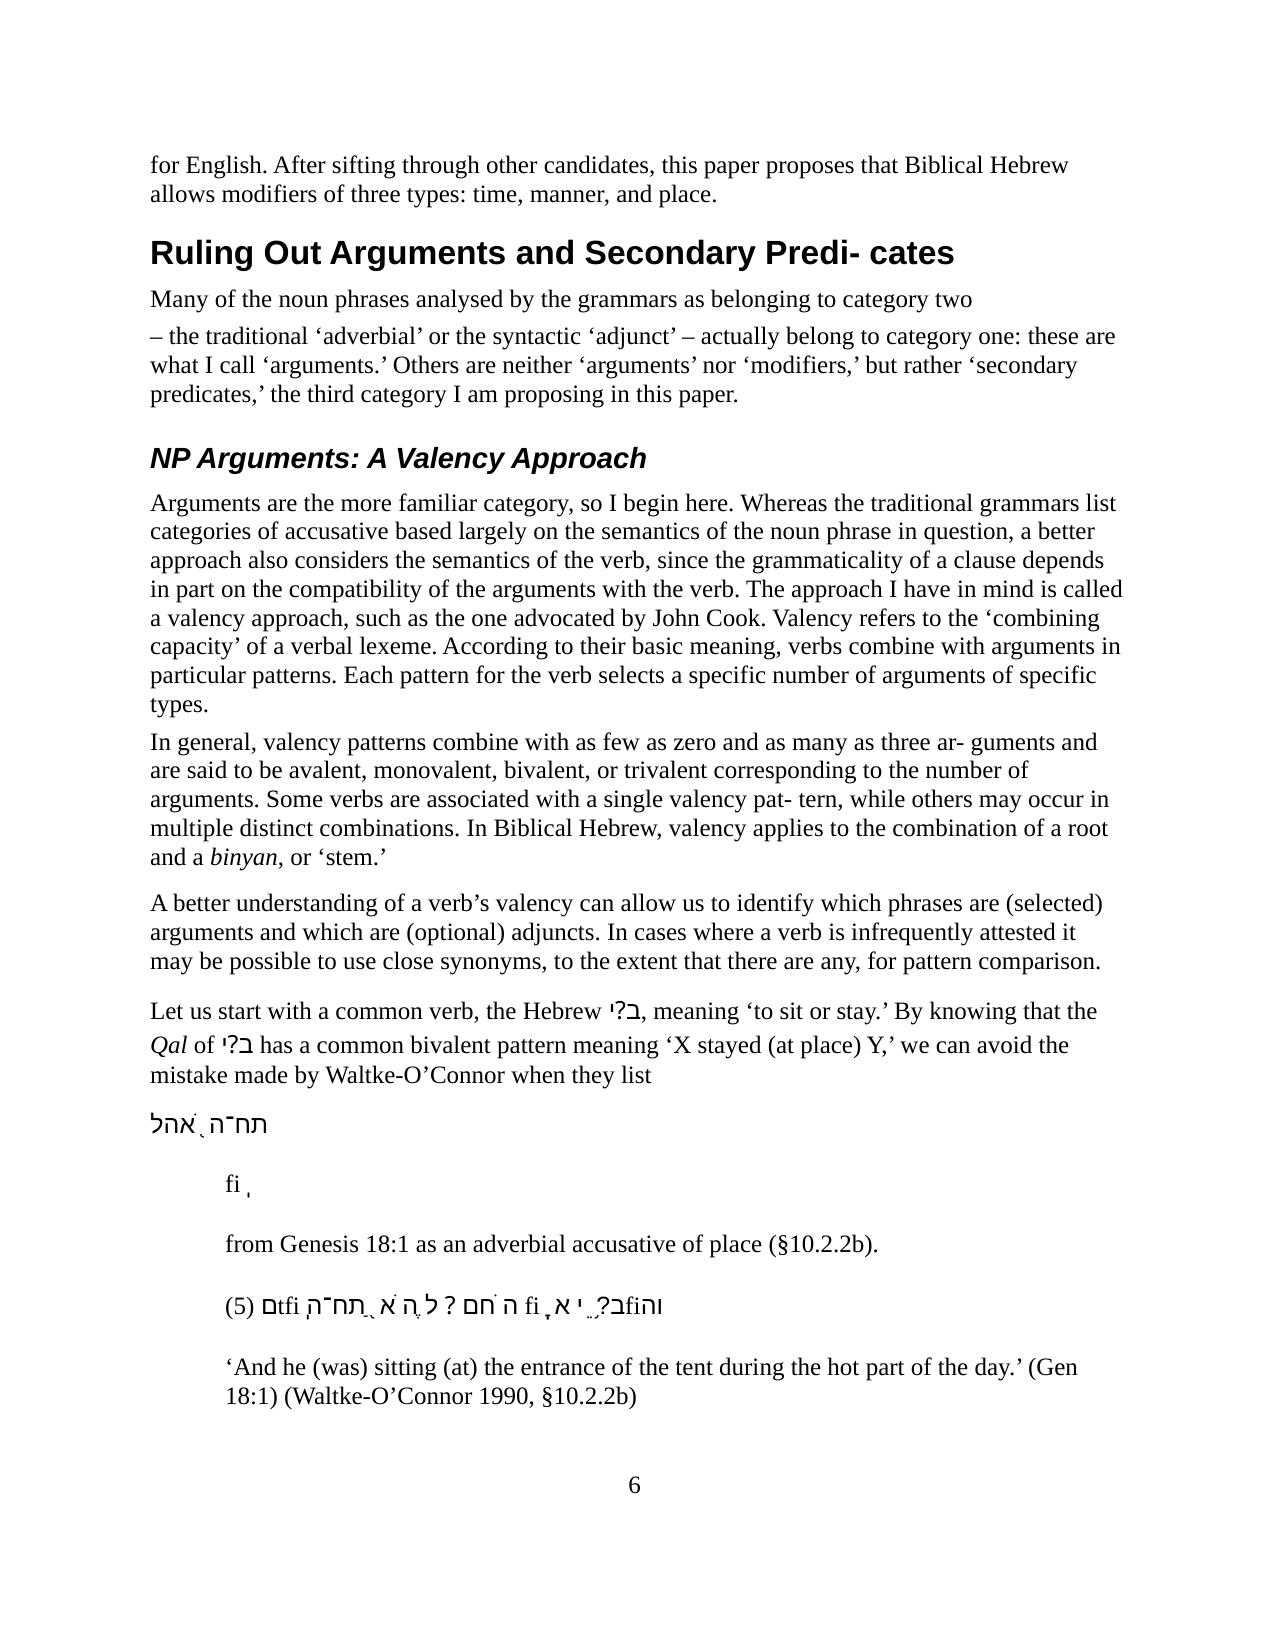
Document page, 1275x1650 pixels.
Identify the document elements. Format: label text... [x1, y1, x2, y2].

text Arguments are the more familiar category, so I begin here. Whereas the traditional grammars list categories of accusative based largely on the semantics of the noun phrase in question, a better approach also considers the semantics of the verb, since the grammaticality of a clause depends in part on the compatibility of the arguments with the verb. The approach I have in mind is called a valency approach, such as the one advocated by John Cook. Valency refers to the ‘combining capacity’ of a verbal lexeme. According to their basic meaning, verbs combine with arguments in particular patterns. Each pattern for the verb selects a specific number of arguments of specific types. [150, 488, 1125, 718]
text Let us start with a common verb, the Hebrew ב?י, meaning ‘to sit or stay.’ By knowing that the Qal of ב?י has a common bivalent pattern meaning ‘X stayed (at place) Y,’ we can avoid the mistake made by Waltke-O’Connor when they list [150, 992, 1125, 1089]
text In general, valency patterns combine with as few as zero and as many as three ar- guments and are said to be avalent, monovalent, bivalent, or trivalent corresponding to the number of arguments. Some verbs are associated with a single valency pat- tern, while others may occur in multiple distinct combinations. In Biblical Hebrew, valency applies to the combination of a root and a binyan, or ‘stem.’ [150, 727, 1125, 870]
text (5) םtfiֽ ה ֹחם ? ל ֶה ֹא ֖ ַתח־ה fiֽ ֶ ב?֥ ֵ י אfiוה [225, 1288, 1125, 1322]
text from Genesis 18:1 as an adverbial accusative of place (§10.2.2b). [225, 1229, 1125, 1258]
text – the traditional ‘adverbial’ or the syntactic ‘adjunct’ – actually belong to category one: these are what I call ‘arguments.’ Others are neither ‘arguments’ nor ‘modifiers,’ but rather ‘secondary predicates,’ the third category I am proposing in this paper. [150, 321, 1125, 408]
text for English. After sifting through other candidates, this paper proposes that Biblical Hebrew allows modifiers of three types: time, manner, and place. [150, 150, 1125, 207]
subtitle Ruling Out Arguments and Secondary Predi- cates [150, 232, 1125, 271]
text A better understanding of a verb’s valency can allow us to identify which phrases are (selected) arguments and which are (optional) adjuncts. In cases where a verb is infrequently attested it may be possible to use close synonyms, to the extent that there are any, for pattern comparison. [150, 888, 1125, 974]
text ‘And he (was) sitting (at) the entrance of the tent during the hot part of the day.’ (Gen 18:1) (Waltke-O’Connor 1990, §10.2.2b) [225, 1352, 1125, 1409]
text תח־ה ֖ ֹאהל [150, 1107, 1125, 1141]
text Many of the noun phrases analysed by the grammars as belonging to category two [150, 284, 1125, 312]
subtitle NP Arguments: A Valency Approach [150, 442, 1125, 475]
text fiֽ [225, 1165, 1125, 1199]
